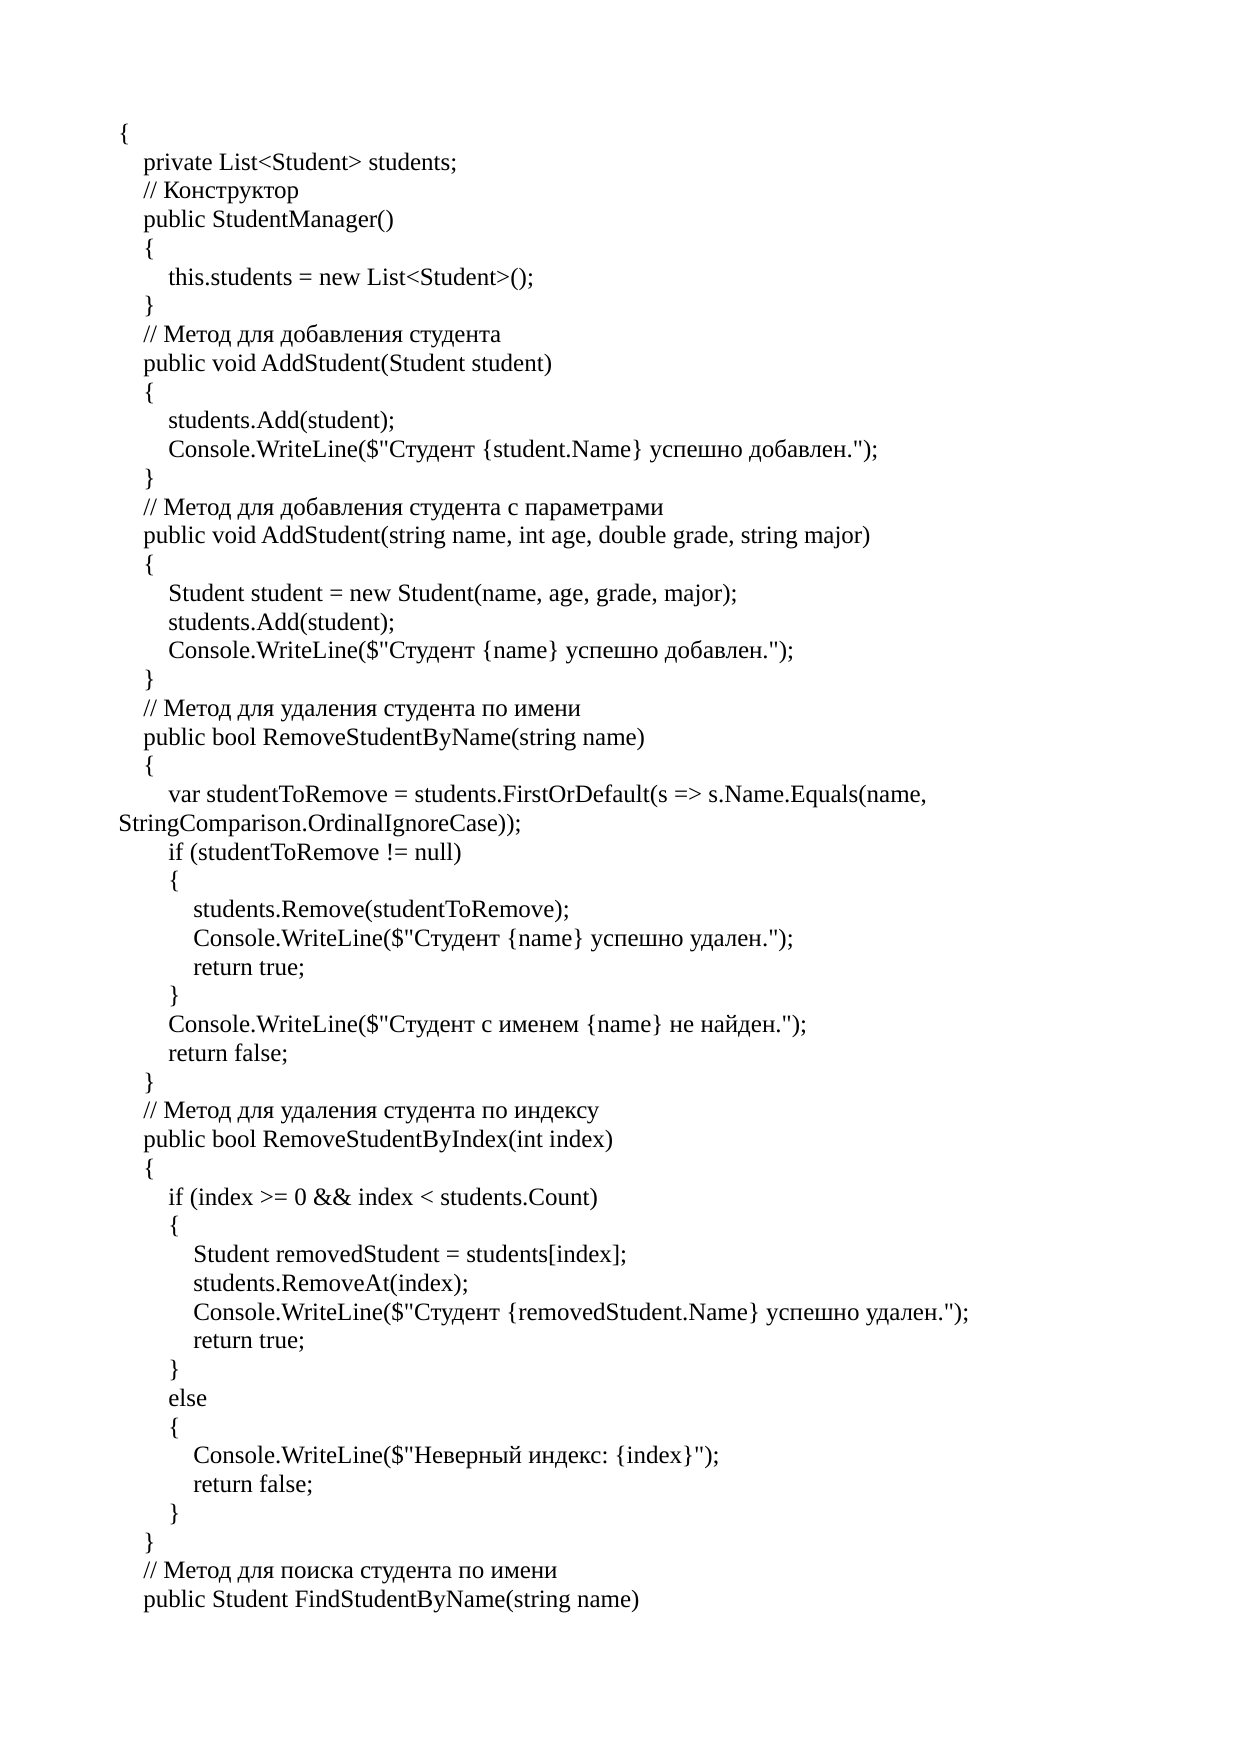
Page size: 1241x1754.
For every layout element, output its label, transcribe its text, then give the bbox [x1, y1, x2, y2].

text public void AddStudent(Student student) [118, 348, 1122, 377]
text private List<Student> students; [118, 147, 1122, 176]
text { [118, 1153, 1122, 1182]
text { [118, 1412, 1122, 1441]
text } [118, 1527, 1122, 1556]
text } [118, 1354, 1122, 1383]
text } [118, 291, 1122, 319]
text var studentToRemove = students.FirstOrDefault(s => s.Name.Equals(name, StringComparison.OrdinalIgnoreCase)); [118, 779, 1122, 837]
text else [118, 1383, 1122, 1412]
text { [118, 549, 1122, 578]
text return true; [118, 1326, 1122, 1354]
text if (index >= 0 && index < students.Count) [118, 1182, 1122, 1211]
text { [118, 118, 1122, 147]
text students.Add(student); [118, 406, 1122, 434]
text } [118, 1067, 1122, 1096]
text Console.WriteLine($"Студент {removedStudent.Name} успешно удален."); [118, 1297, 1122, 1326]
text } [118, 981, 1122, 1009]
text students.Add(student); [118, 607, 1122, 636]
text Console.WriteLine($"Студент {name} успешно добавлен."); [118, 636, 1122, 664]
text Console.WriteLine($"Студент с именем {name} не найден."); [118, 1009, 1122, 1038]
text { [118, 1211, 1122, 1239]
text { [118, 751, 1122, 779]
text public void AddStudent(string name, int age, double grade, string major) [118, 521, 1122, 549]
text students.Remove(studentToRemove); [118, 894, 1122, 923]
text { [118, 377, 1122, 406]
text this.students = new List<Student>(); [118, 262, 1122, 291]
text // Метод для удаления студента по имени [118, 693, 1122, 722]
text } [118, 463, 1122, 492]
text { [118, 233, 1122, 262]
text // Метод для поиска студента по имени [118, 1556, 1122, 1584]
text { [118, 866, 1122, 894]
text Console.WriteLine($"Студент {student.Name} успешно добавлен."); [118, 434, 1122, 463]
text // Метод для добавления студента [118, 319, 1122, 348]
text public StudentManager() [118, 204, 1122, 233]
text // Метод для удаления студента по индексу [118, 1096, 1122, 1124]
text // Конструктор [118, 176, 1122, 204]
text public bool RemoveStudentByIndex(int index) [118, 1124, 1122, 1153]
text Student removedStudent = students[index]; [118, 1239, 1122, 1268]
text } [118, 1498, 1122, 1527]
text return false; [118, 1038, 1122, 1067]
text } [118, 664, 1122, 693]
text students.RemoveAt(index); [118, 1268, 1122, 1297]
text Console.WriteLine($"Студент {name} успешно удален."); [118, 923, 1122, 952]
text public bool RemoveStudentByName(string name) [118, 722, 1122, 751]
text // Метод для добавления студента с параметрами [118, 492, 1122, 521]
text public Student FindStudentByName(string name) [118, 1584, 1122, 1613]
text Student student = new Student(name, age, grade, major); [118, 578, 1122, 607]
text return true; [118, 952, 1122, 981]
text if (studentToRemove != null) [118, 837, 1122, 866]
text return false; [118, 1469, 1122, 1498]
text Console.WriteLine($"Неверный индекс: {index}"); [118, 1441, 1122, 1469]
